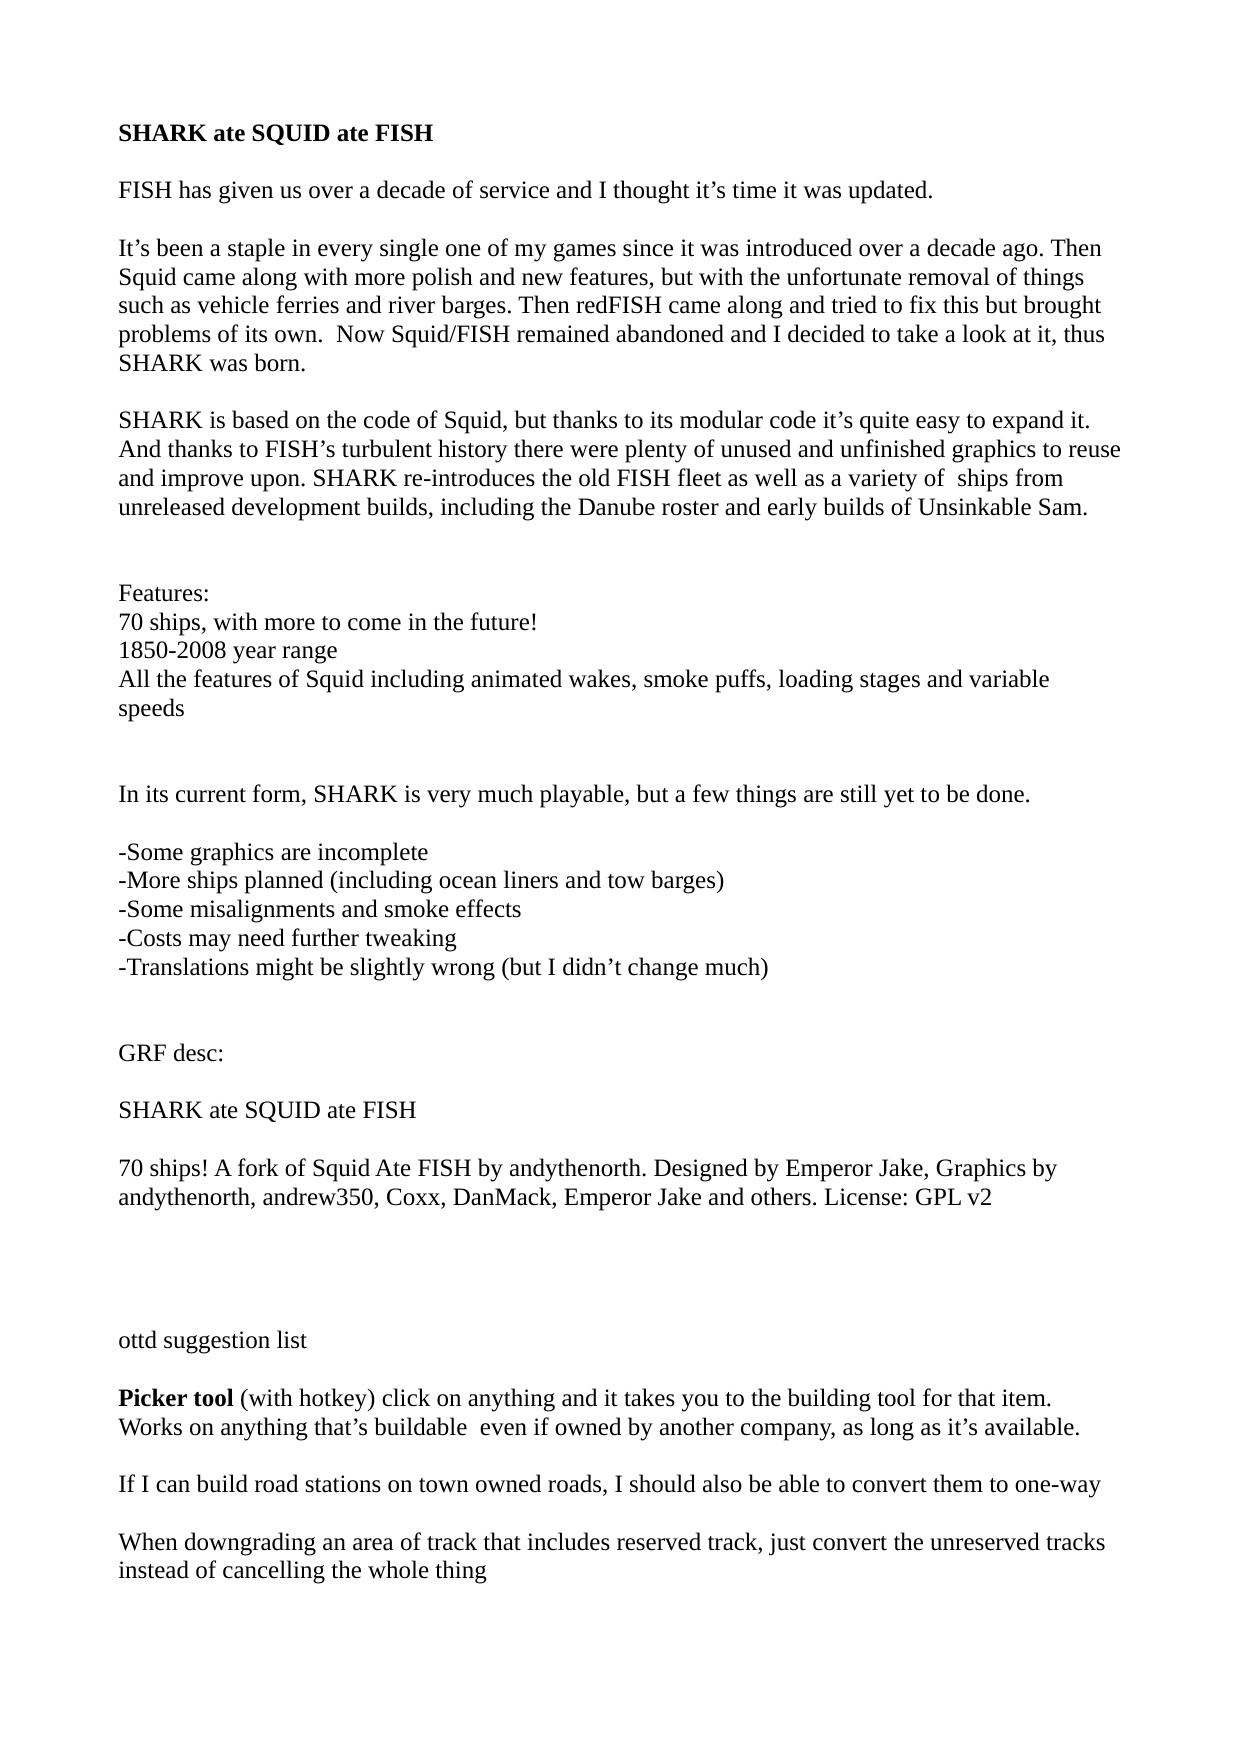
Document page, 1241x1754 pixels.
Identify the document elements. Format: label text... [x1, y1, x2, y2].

text If I can build road stations on town owned roads, I should also be able to convert them to one-way [118, 1469, 1122, 1498]
text 1850-2008 year range [118, 636, 1122, 664]
text FISH has given us over a decade of service and I thought it’s time it was updated. [118, 176, 1122, 204]
text -Some misalignments and smoke effects [118, 894, 1122, 923]
text SHARK ate SQUID ate FISH [118, 118, 1122, 147]
text In its current form, SHARK is very much playable, but a few things are still yet to be done. [118, 779, 1122, 808]
text When downgrading an area of track that includes reserved track, just convert the unreserved tracks instead of cancelling the whole thing [118, 1527, 1122, 1584]
text GRF desc: [118, 1038, 1122, 1067]
text 70 ships! A fork of Squid Ate FISH by andythenorth. Designed by Emperor Jake, Graphics by andythenorth, andrew350, Coxx, DanMack, Emperor Jake and others. License: GPL v2 [118, 1153, 1122, 1211]
text Picker tool (with hotkey) click on anything and it takes you to the building tool for that item. Works on anything that’s buildable even if owned by another company, as long as it’s available. [118, 1383, 1122, 1441]
text Features: [118, 578, 1122, 607]
text 70 ships, with more to come in the future! [118, 607, 1122, 636]
text SHARK is based on the code of Squid, but thanks to its modular code it’s quite easy to expand it. And thanks to FISH’s turbulent history there were plenty of unused and unfinished graphics to reuse and improve upon. SHARK re-introduces the old FISH fleet as well as a variety of ships from unreleased development builds, including the Danube roster and early builds of Unsinkable Sam. [118, 406, 1122, 521]
text All the features of Squid including animated wakes, smoke puffs, loading stages and variable speeds [118, 664, 1122, 722]
text -Costs may need further tweaking [118, 923, 1122, 952]
text -Translations might be slightly wrong (but I didn’t change much) [118, 952, 1122, 981]
text -Some graphics are incomplete [118, 837, 1122, 866]
text SHARK ate SQUID ate FISH [118, 1096, 1122, 1124]
text It’s been a staple in every single one of my games since it was introduced over a decade ago. Then Squid came along with more polish and new features, but with the unfortunate removal of things such as vehicle ferries and river barges. Then redFISH came along and tried to fix this but brought problems of its own. Now Squid/FISH remained abandoned and I decided to take a look at it, thus SHARK was born. [118, 233, 1122, 377]
text ottd suggestion list [118, 1326, 1122, 1354]
text -More ships planned (including ocean liners and tow barges) [118, 866, 1122, 894]
